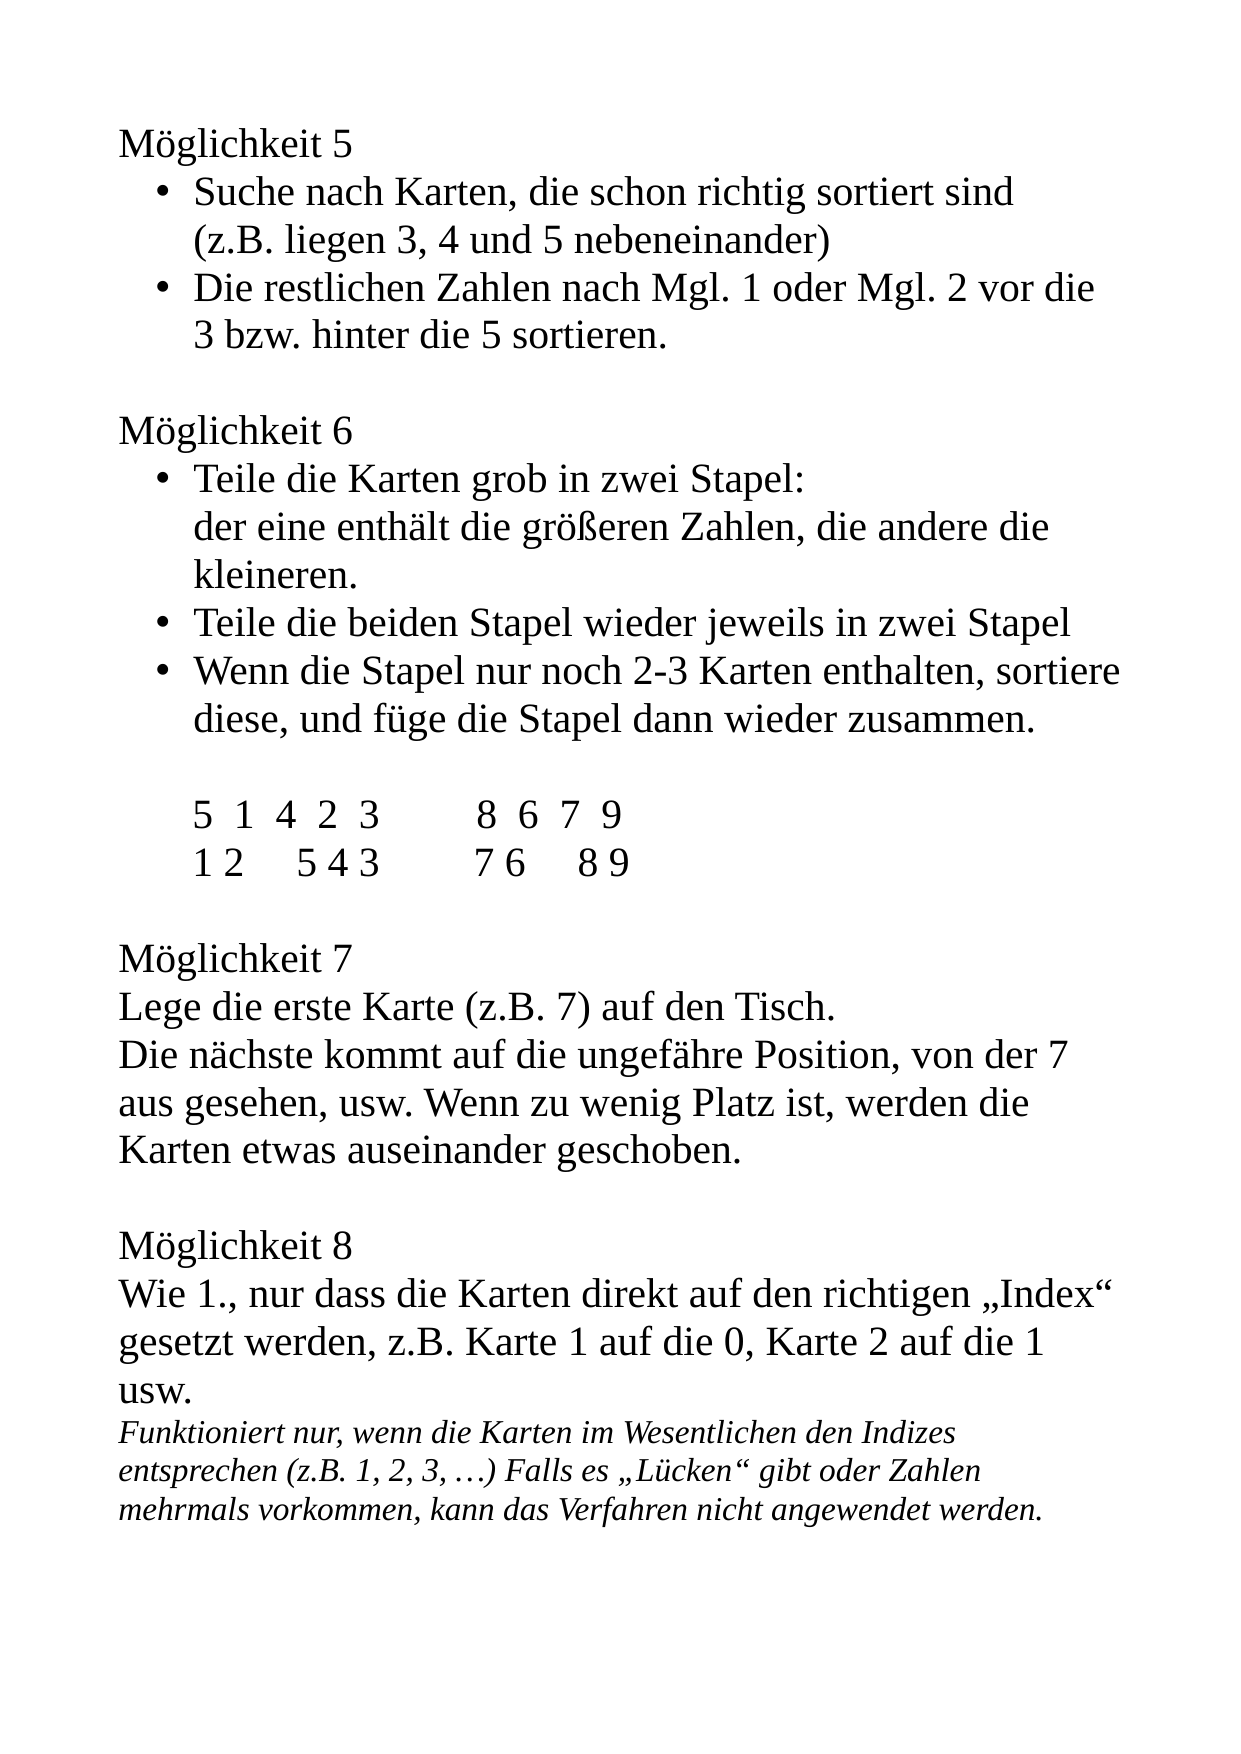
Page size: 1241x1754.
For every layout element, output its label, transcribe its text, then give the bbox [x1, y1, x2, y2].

list Die restlichen Zahlen nach Mgl. 1 oder Mgl. 2 vor die 3 bzw. hinter die 5 sortieren. [156, 262, 1122, 358]
list Teile die beiden Stapel wieder jeweils in zwei Stapel [156, 598, 1122, 646]
text Möglichkeit 7 [118, 933, 1122, 981]
text Wie 1., nur dass die Karten direkt auf den richtigen „Index“ gesetzt werden, z.B. Karte 1 auf die 0, Karte 2 auf die 1 usw. [118, 1269, 1122, 1412]
text Lege die erste Karte (z.B. 7) auf den Tisch. [118, 981, 1122, 1029]
text Funktioniert nur, wenn die Karten im Wesentlichen den Indizes entsprechen (z.B. 1, 2, 3, …) Falls es „Lücken“ gibt oder Zahlen mehrmals vorkommen, kann das Verfahren nicht angewendet werden. [118, 1412, 1122, 1527]
list Teile die Karten grob in zwei Stapel: der eine enthält die größeren Zahlen, die andere die kleineren. [156, 454, 1122, 598]
list Suche nach Karten, die schon richtig sortiert sind (z.B. liegen 3, 4 und 5 nebeneinander) [156, 166, 1122, 262]
text 1 2 5 4 3 7 6 8 9 [118, 837, 1122, 885]
text 5 1 4 2 3 8 6 7 9 [118, 789, 1122, 837]
list Wenn die Stapel nur noch 2-3 Karten enthalten, sortiere diese, und füge die Stapel dann wieder zusammen. [156, 646, 1122, 742]
text Möglichkeit 8 [118, 1221, 1122, 1269]
text Möglichkeit 5 [118, 118, 1122, 166]
text Die nächste kommt auf die ungefähre Position, von der 7 aus gesehen, usw. Wenn zu wenig Platz ist, werden die Karten etwas auseinander geschoben. [118, 1029, 1122, 1173]
text Möglichkeit 6 [118, 406, 1122, 454]
